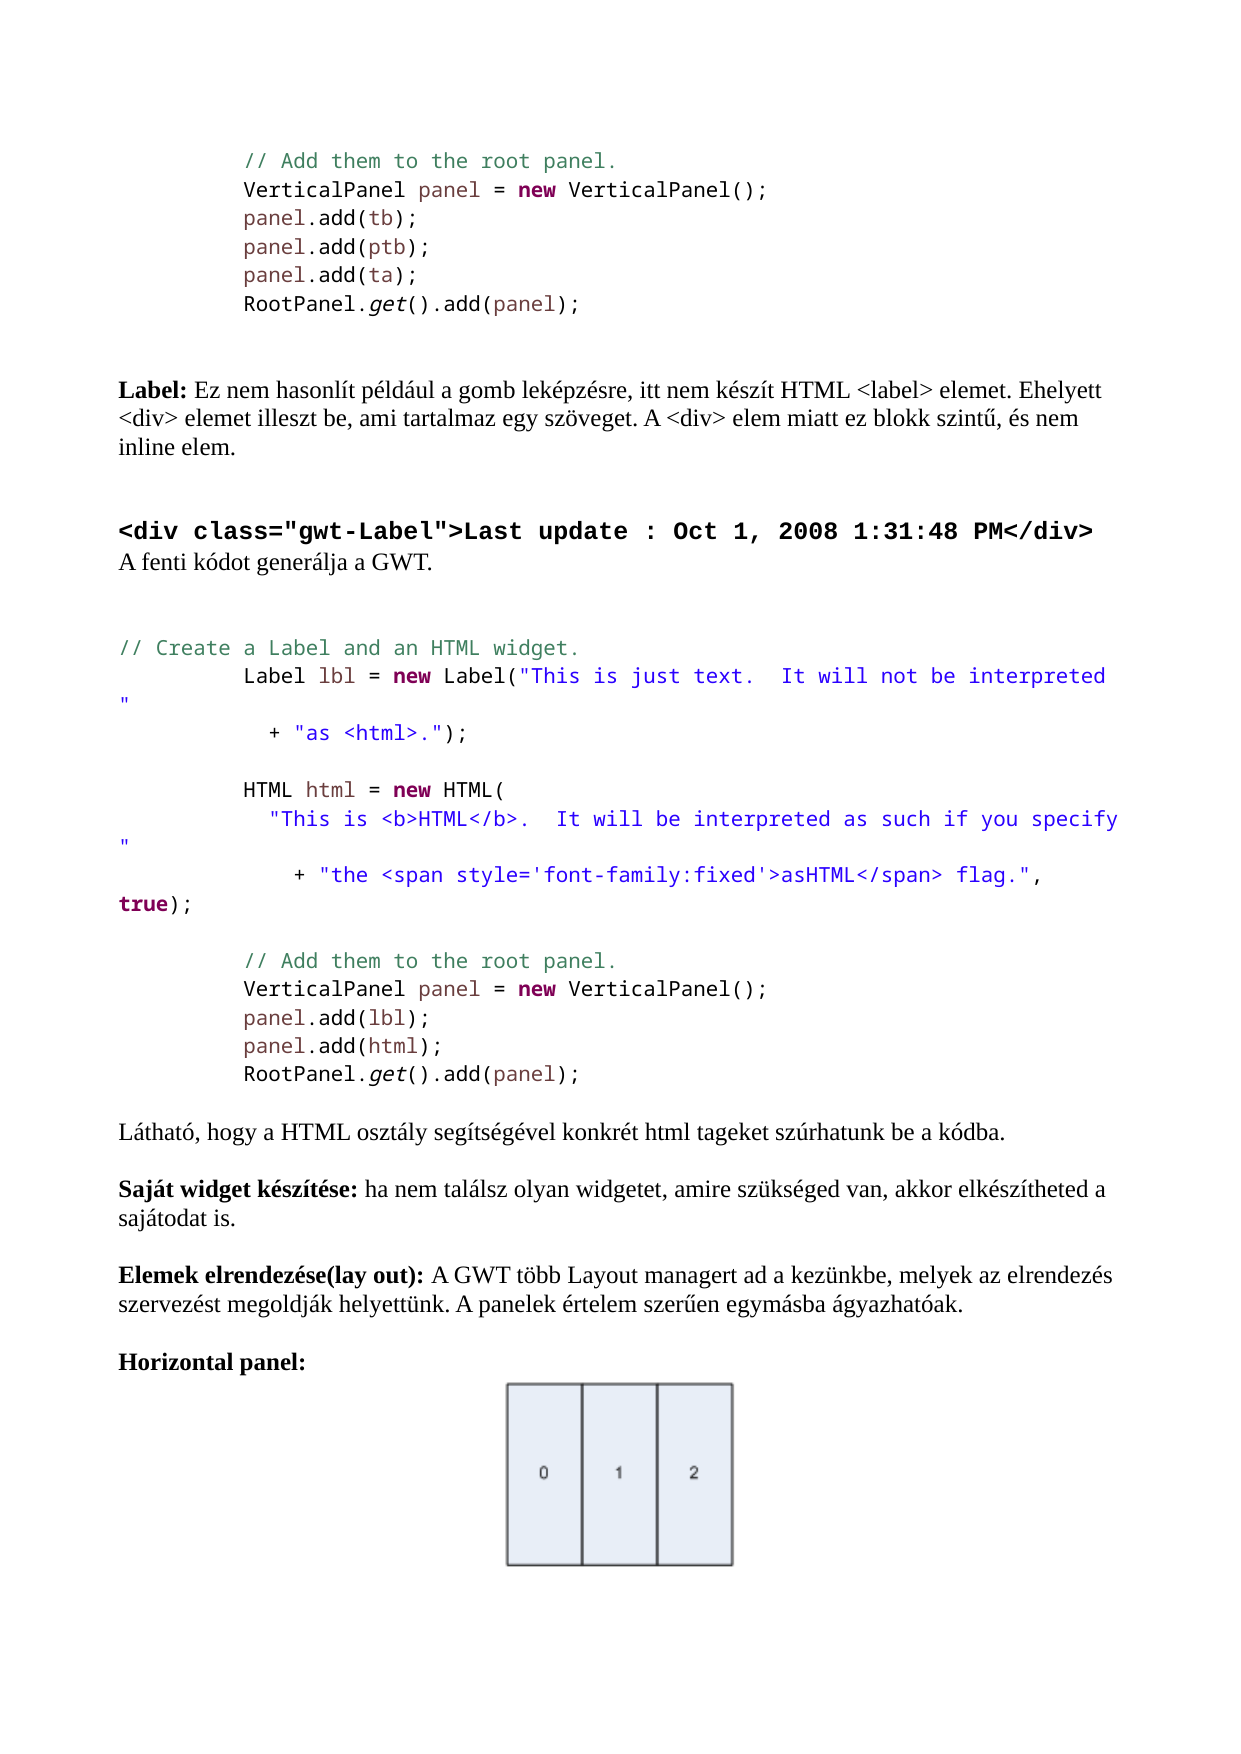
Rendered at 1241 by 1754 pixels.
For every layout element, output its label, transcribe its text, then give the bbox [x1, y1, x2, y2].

text + "as <html>."); [118, 718, 1122, 747]
text Elemek elrendezése(lay out): A GWT több Layout managert ad a kezünkbe, melyek az elrendezés szervezést megoldják helyettünk. A panelek értelem szerűen egymásba ágyazhatóak. [118, 1261, 1122, 1318]
text panel.add(html); [118, 1031, 1122, 1059]
text Label lbl = new Label("This is just text. It will not be interpreted " [118, 661, 1122, 718]
picture [498, 1375, 742, 1576]
text Látható, hogy a HTML osztály segítségével konkrét html tageket szúrhatunk be a kódba. [118, 1117, 1122, 1146]
text panel.add(ta); [118, 260, 1122, 289]
text panel.add(tb); [118, 203, 1122, 232]
text Saját widget készítése: ha nem találsz olyan widgetet, amire szükséged van, akkor elkészítheted a sajátodat is. [118, 1174, 1122, 1232]
text RootPanel.get().add(panel); [118, 1059, 1122, 1088]
text Horizontal panel: [118, 1347, 1122, 1376]
text VerticalPanel panel = new VerticalPanel(); [118, 175, 1122, 203]
text // Create a Label and an HTML widget. [118, 633, 1122, 661]
text RootPanel.get().add(panel); [118, 289, 1122, 317]
text A fenti kódot generálja a GWT. [118, 547, 1122, 576]
text Label: Ez nem hasonlít például a gomb leképzésre, itt nem készít HTML <label> elemet. Ehelyett <div> elemet illeszt be, ami tartalmaz egy szöveget. A <div> elem miatt ez blokk szintű, és nem inline elem. [118, 375, 1122, 461]
text <div class="gwt-Label">Last update : Oct 1, 2008 1:31:48 PM</div> [118, 518, 1122, 547]
text panel.add(ptb); [118, 232, 1122, 260]
text HTML html = new HTML( [118, 775, 1122, 804]
text + "the <span style='font-family:fixed'>asHTML</span> flag.", true); [118, 861, 1122, 917]
text panel.add(lbl); [118, 1003, 1122, 1031]
text // Add them to the root panel. [118, 147, 1122, 175]
text "This is <b>HTML</b>. It will be interpreted as such if you specify " [118, 804, 1122, 861]
text // Add them to the root panel. [118, 946, 1122, 974]
text VerticalPanel panel = new VerticalPanel(); [118, 974, 1122, 1003]
